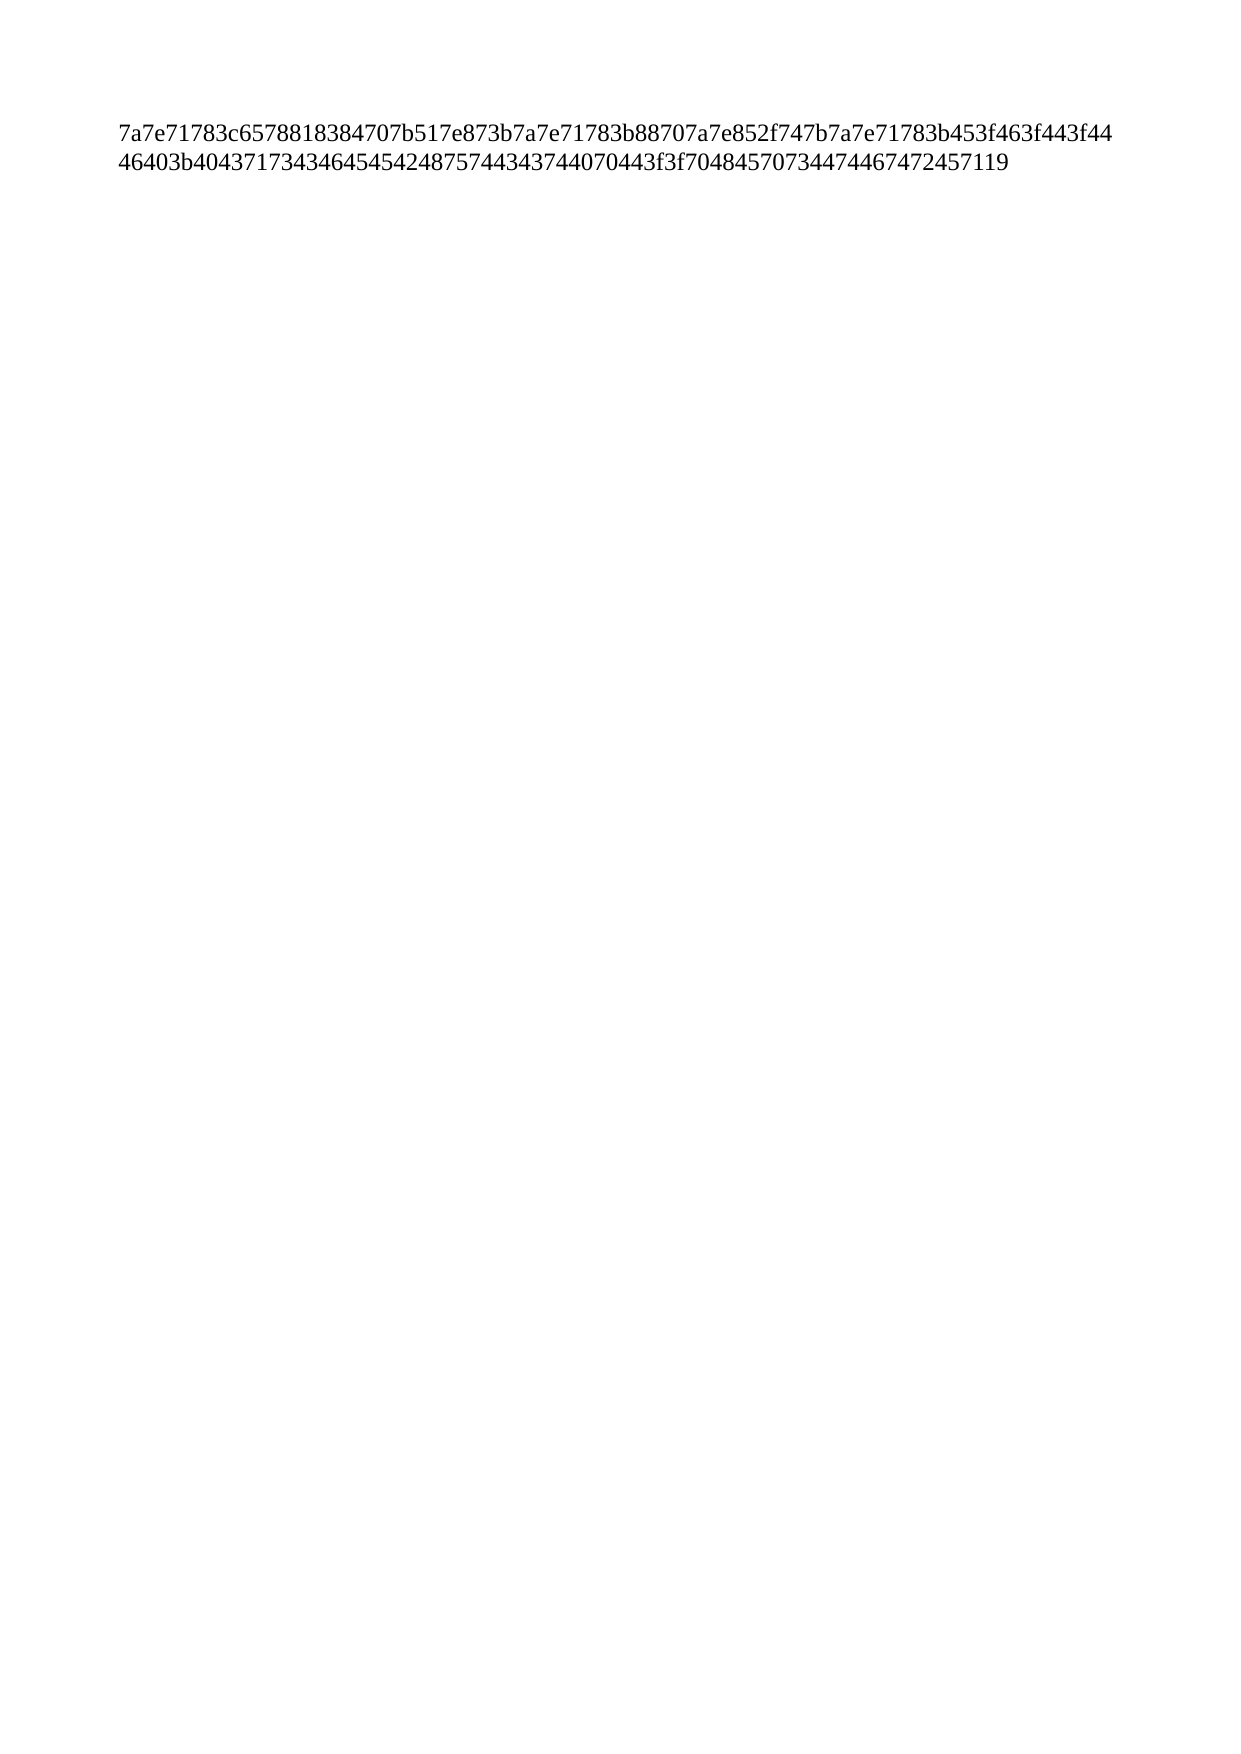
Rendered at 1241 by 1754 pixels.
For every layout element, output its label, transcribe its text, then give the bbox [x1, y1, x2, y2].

text 7a7e71783c6578818384707b517e873b7a7e71783b88707a7e852f747b7a7e71783b453f463f443f4446403b4043717343464545424875744343744070443f3f70484570734474467472457119 [118, 118, 1122, 176]
